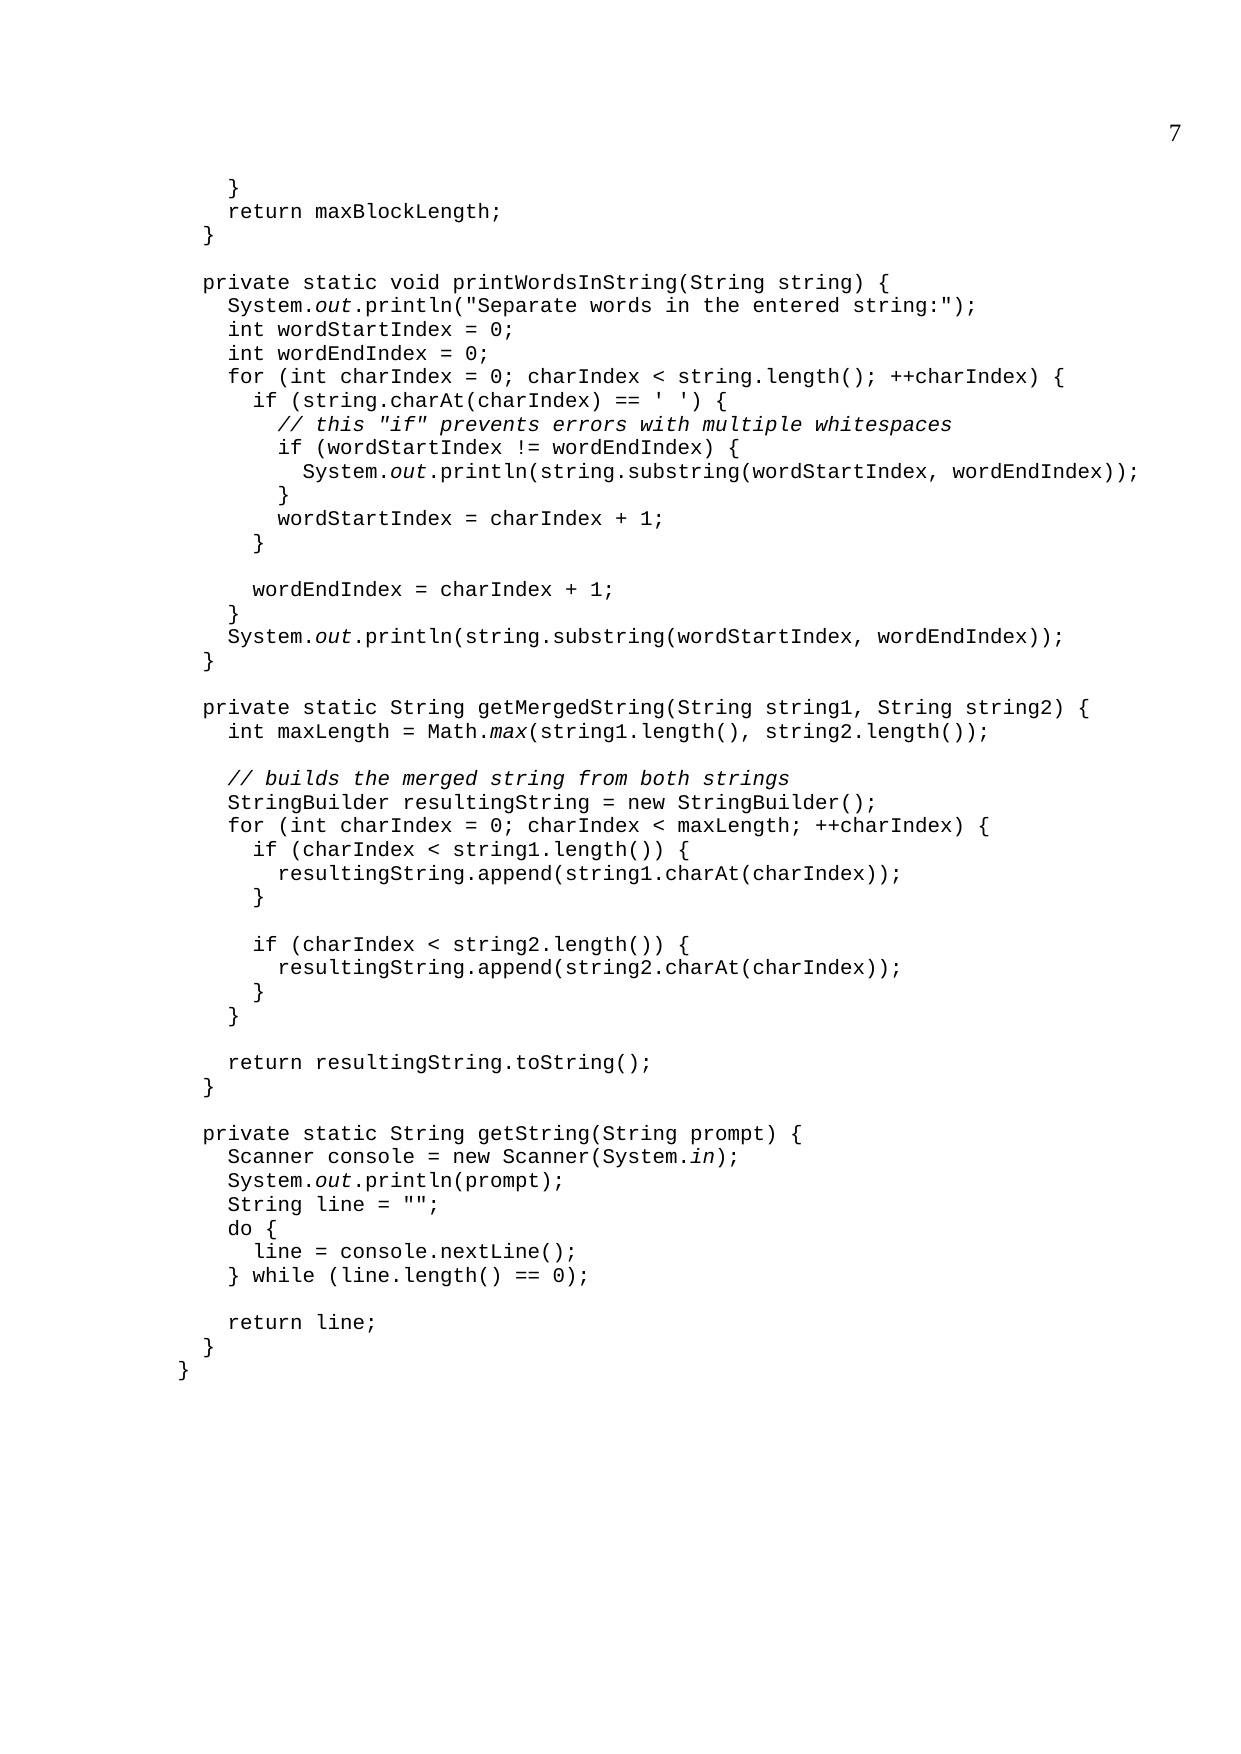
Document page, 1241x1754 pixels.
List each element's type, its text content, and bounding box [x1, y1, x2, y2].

list } return maxBlockLength; } private static void printWordsInString(String string) { System.out.println("Separate words in the entered string:"); int wordStartIndex = 0; int wordEndIndex = 0; for (int charIndex = 0; charIndex < string.length(); ++charIndex) { if (string.charAt(charIndex) == ' ') { // this "if" prevents errors with multiple whitespaces if (wordStartIndex != wordEndIndex) { System.out.println(string.substring(wordStartIndex, wordEndIndex)); } wordStartIndex = charIndex + 1; } wordEndIndex = charIndex + 1; } System.out.println(string.substring(wordStartIndex, wordEndIndex)); } private static String getMergedString(String string1, String string2) { int maxLength = Math.max(string1.length(), string2.length()); // builds the merged string from both strings StringBuilder resultingString = new StringBuilder(); for (int charIndex = 0; charIndex < maxLength; ++charIndex) { if (charIndex < string1.length()) { resultingString.append(string1.charAt(charIndex)); } if (charIndex < string2.length()) { resultingString.append(string2.charAt(charIndex)); } } return resultingString.toString(); } private static String getString(String prompt) { Scanner console = new Scanner(System.in); System.out.println(prompt); String line = ""; do { line = console.nextLine(); } while (line.length() == 0); return line; } } [177, 177, 1181, 1383]
